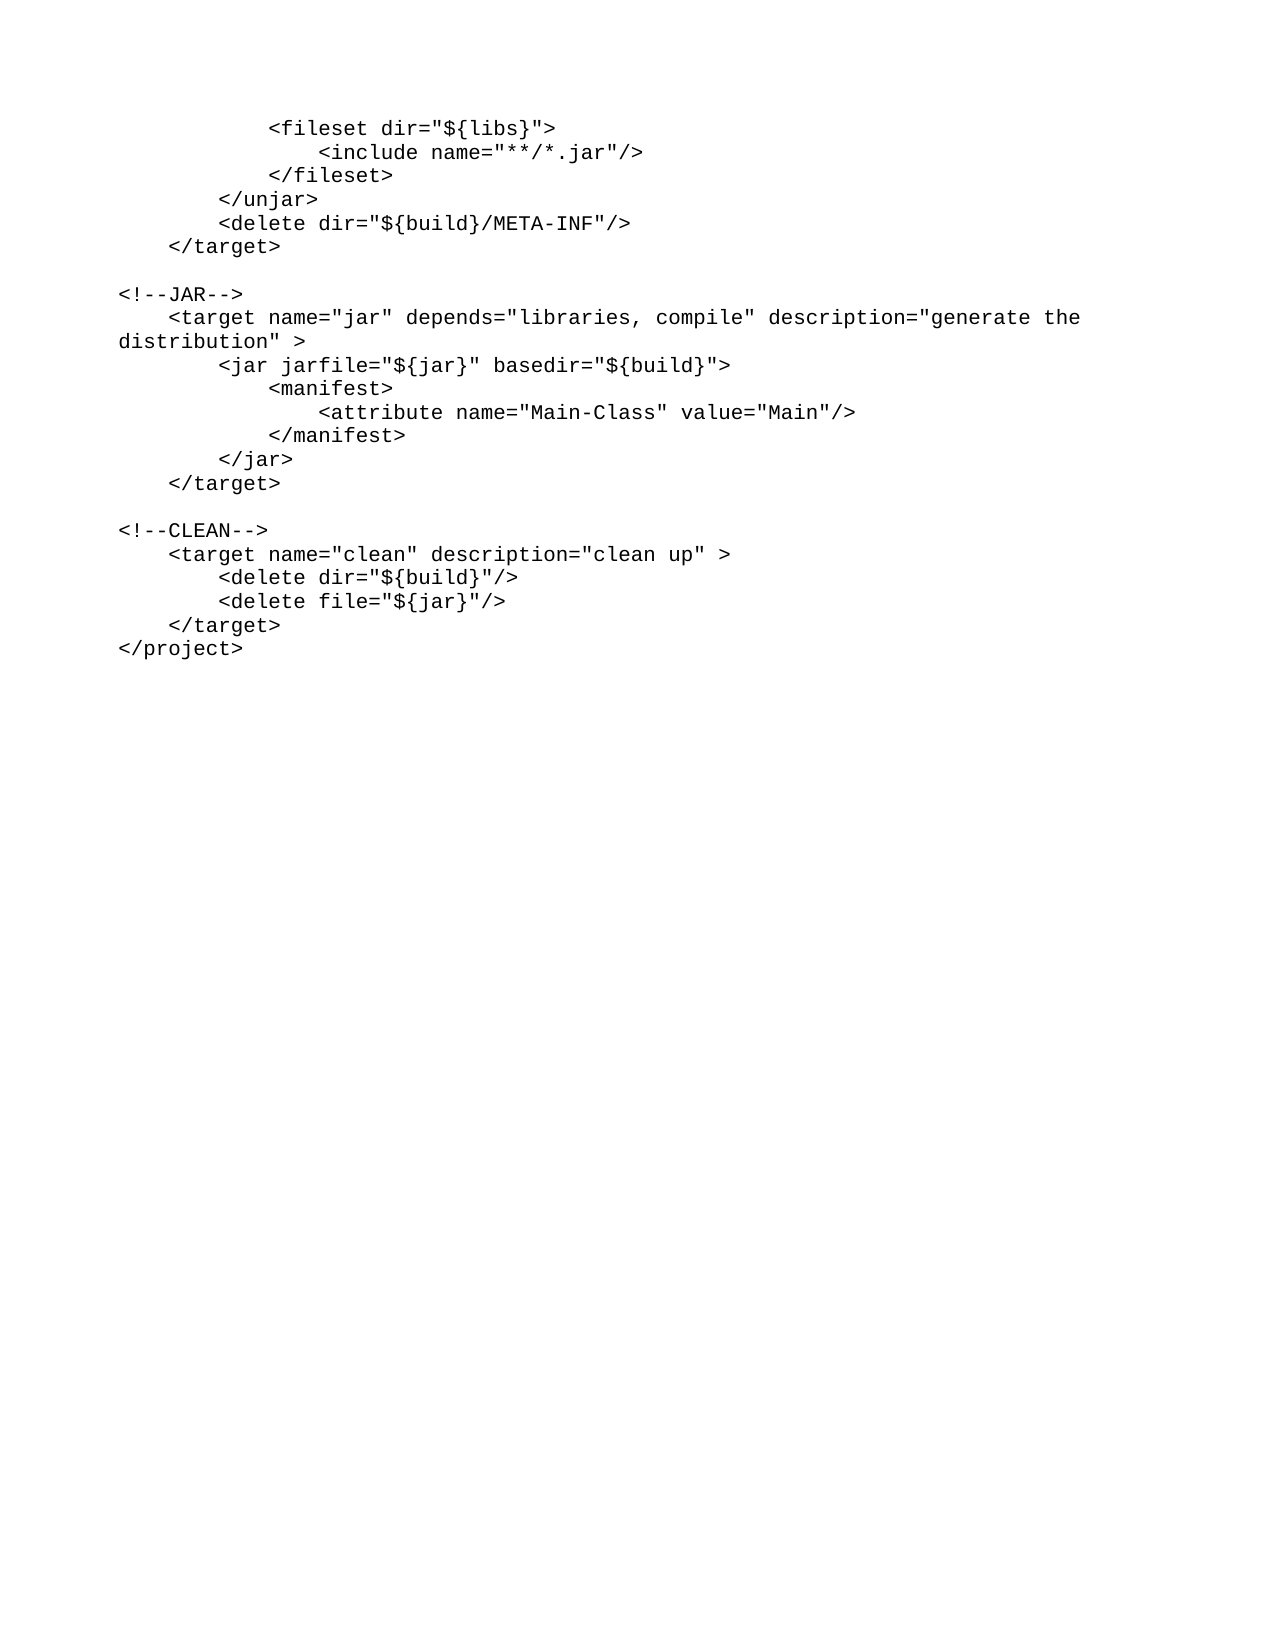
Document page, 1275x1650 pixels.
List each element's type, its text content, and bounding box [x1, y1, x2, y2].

text </unjar> [118, 189, 1157, 213]
text <delete dir="${build}/META-INF"/> [118, 213, 1157, 236]
text <delete file="${jar}"/> [118, 591, 1157, 615]
text <target name="clean" description="clean up" > [118, 544, 1157, 567]
text <attribute name="Main-Class" value="Main"/> [118, 402, 1157, 426]
text </target> [118, 615, 1157, 638]
text </target> [118, 236, 1157, 260]
text <include name="**/*.jar"/> [118, 142, 1157, 165]
text </target> [118, 473, 1157, 496]
text <delete dir="${build}"/> [118, 567, 1157, 591]
text <manifest> [118, 378, 1157, 402]
text <target name="jar" depends="libraries, compile" description="generate the distribution" > [118, 307, 1157, 354]
text <!--CLEAN--> [118, 520, 1157, 544]
text <jar jarfile="${jar}" basedir="${build}"> [118, 354, 1157, 378]
text </fileset> [118, 165, 1157, 189]
text </jar> [118, 449, 1157, 473]
text </manifest> [118, 426, 1157, 449]
text </project> [118, 638, 1157, 662]
text <!--JAR--> [118, 284, 1157, 307]
text <fileset dir="${libs}"> [118, 118, 1157, 142]
